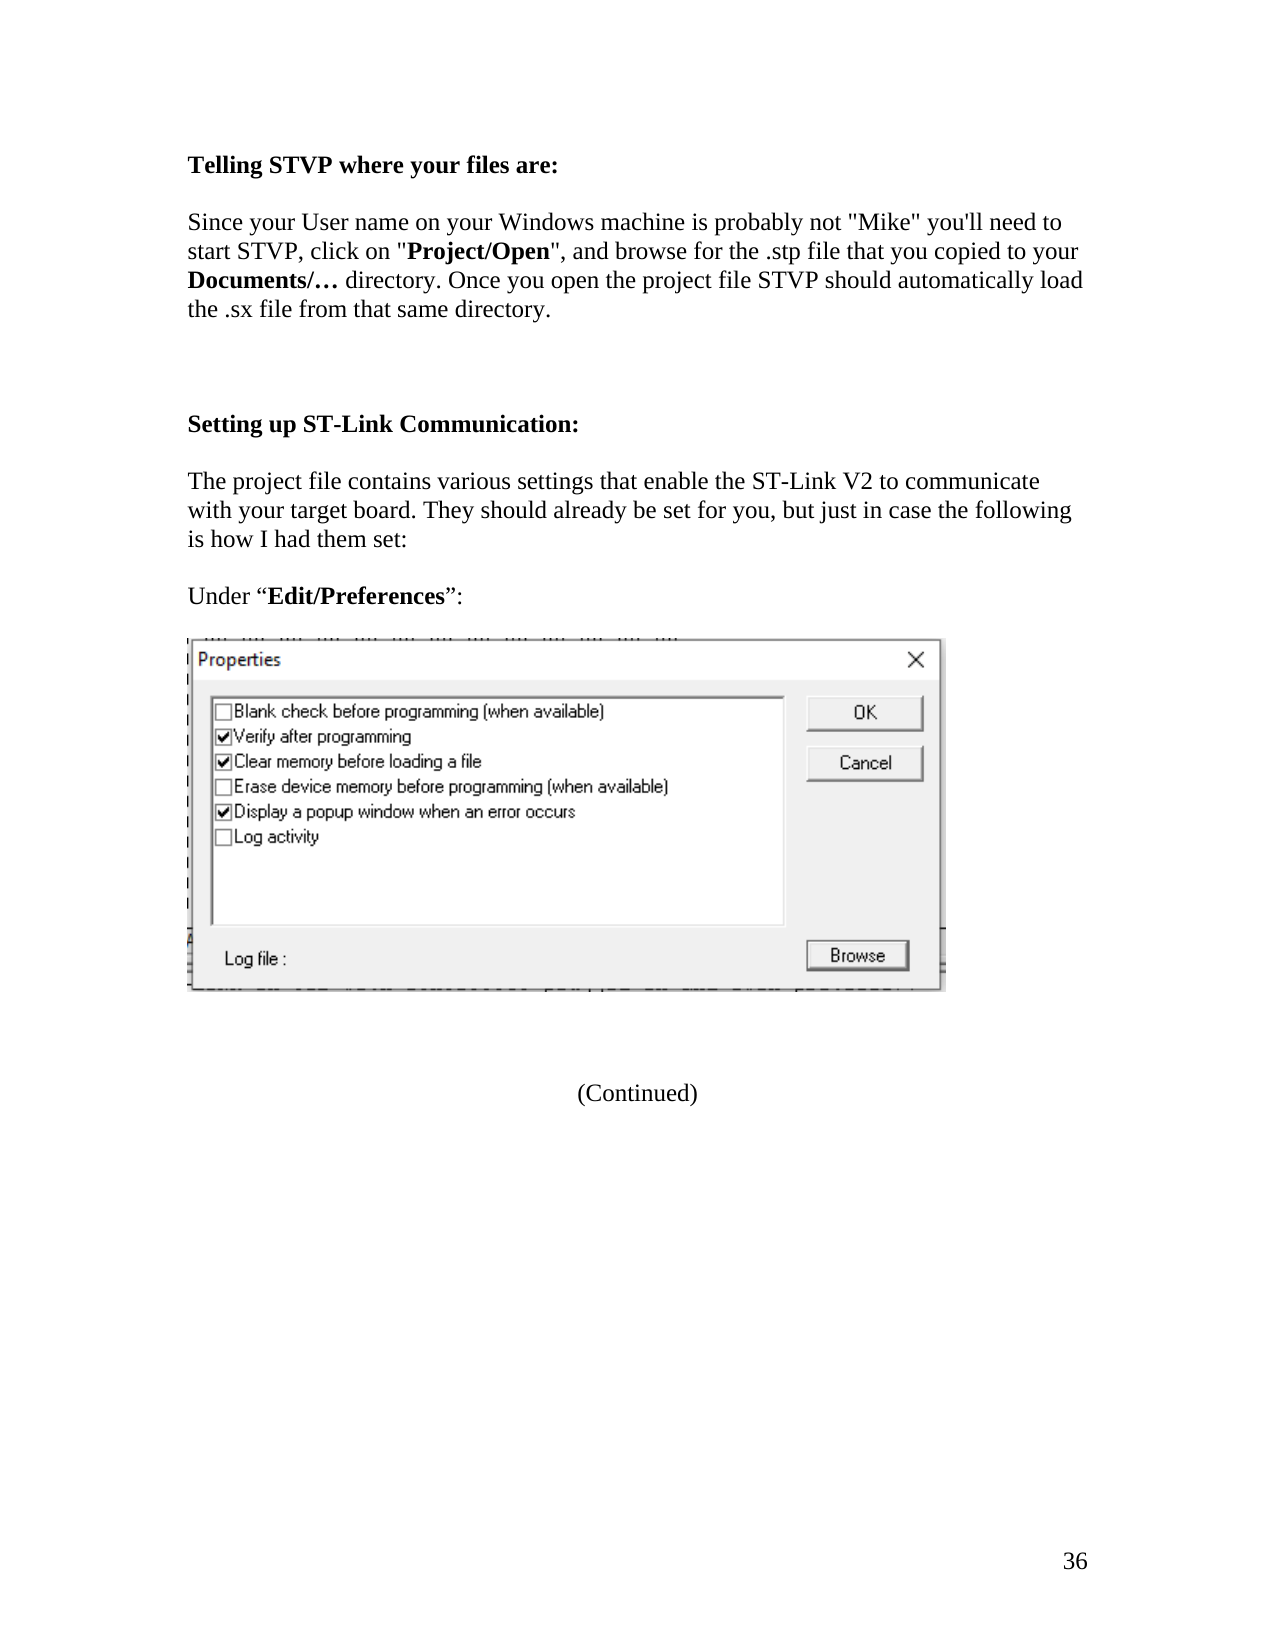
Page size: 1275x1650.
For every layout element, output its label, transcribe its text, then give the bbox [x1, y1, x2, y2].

text Setting up ST-Link Communication: [187, 409, 1087, 437]
text The project file contains various settings that enable the ST-Link V2 to communicate with your target board. They should already be set for you, but just in case the following is how I had them set: [187, 466, 1087, 552]
text Telling STVP where your files are: [187, 150, 1087, 179]
picture [187, 638, 946, 992]
text Since your User name on your Windows machine is probably not "Mike" you'll need to start STVP, click on "Project/Open", and browse for the .stp file that you copied to your Documents/… directory. Once you open the project file STVP should automatically load the .sx file from that same directory. [187, 207, 1087, 322]
text (Continued) [187, 1078, 1087, 1107]
text Under “Edit/Preferences”: [187, 581, 1087, 610]
